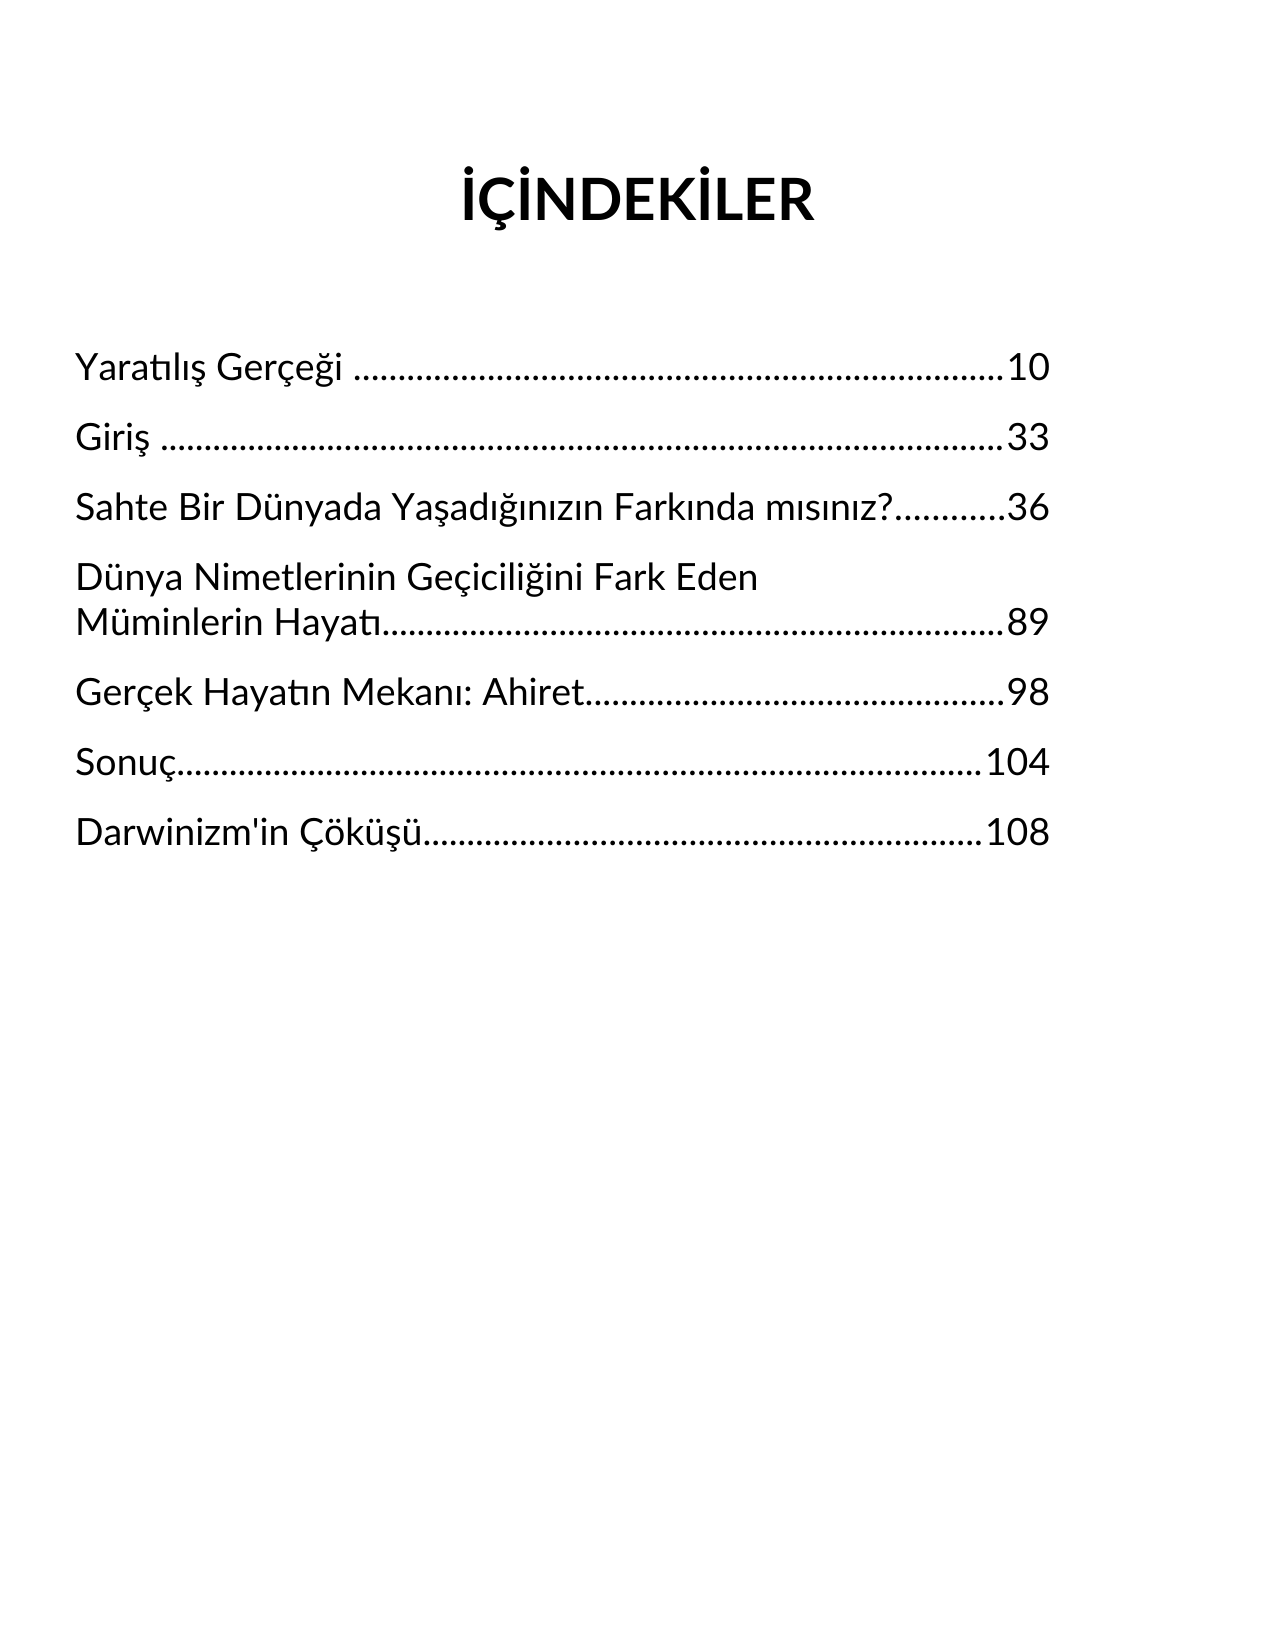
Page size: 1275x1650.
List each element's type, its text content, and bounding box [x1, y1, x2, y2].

subtitle Yaratılış Gerçeği 10 [75, 343, 1200, 388]
subtitle Giriş 33 [75, 413, 1200, 458]
subtitle Darwinizm'in Çöküşü 108 [75, 808, 1200, 853]
subtitle Sahte Bir Dünyada Yaşadığınızın Farkında mısınız? 36 [75, 483, 1200, 528]
subtitle İÇİNDEKİLER [75, 162, 1200, 232]
subtitle Sonuç 104 [75, 738, 1200, 783]
subtitle Dünya Nimetlerinin Geçiciliğini Fark Eden Müminlerin Hayatı 89 [75, 553, 1200, 643]
subtitle Gerçek Hayatın Mekanı: Ahiret 98 [75, 668, 1200, 713]
